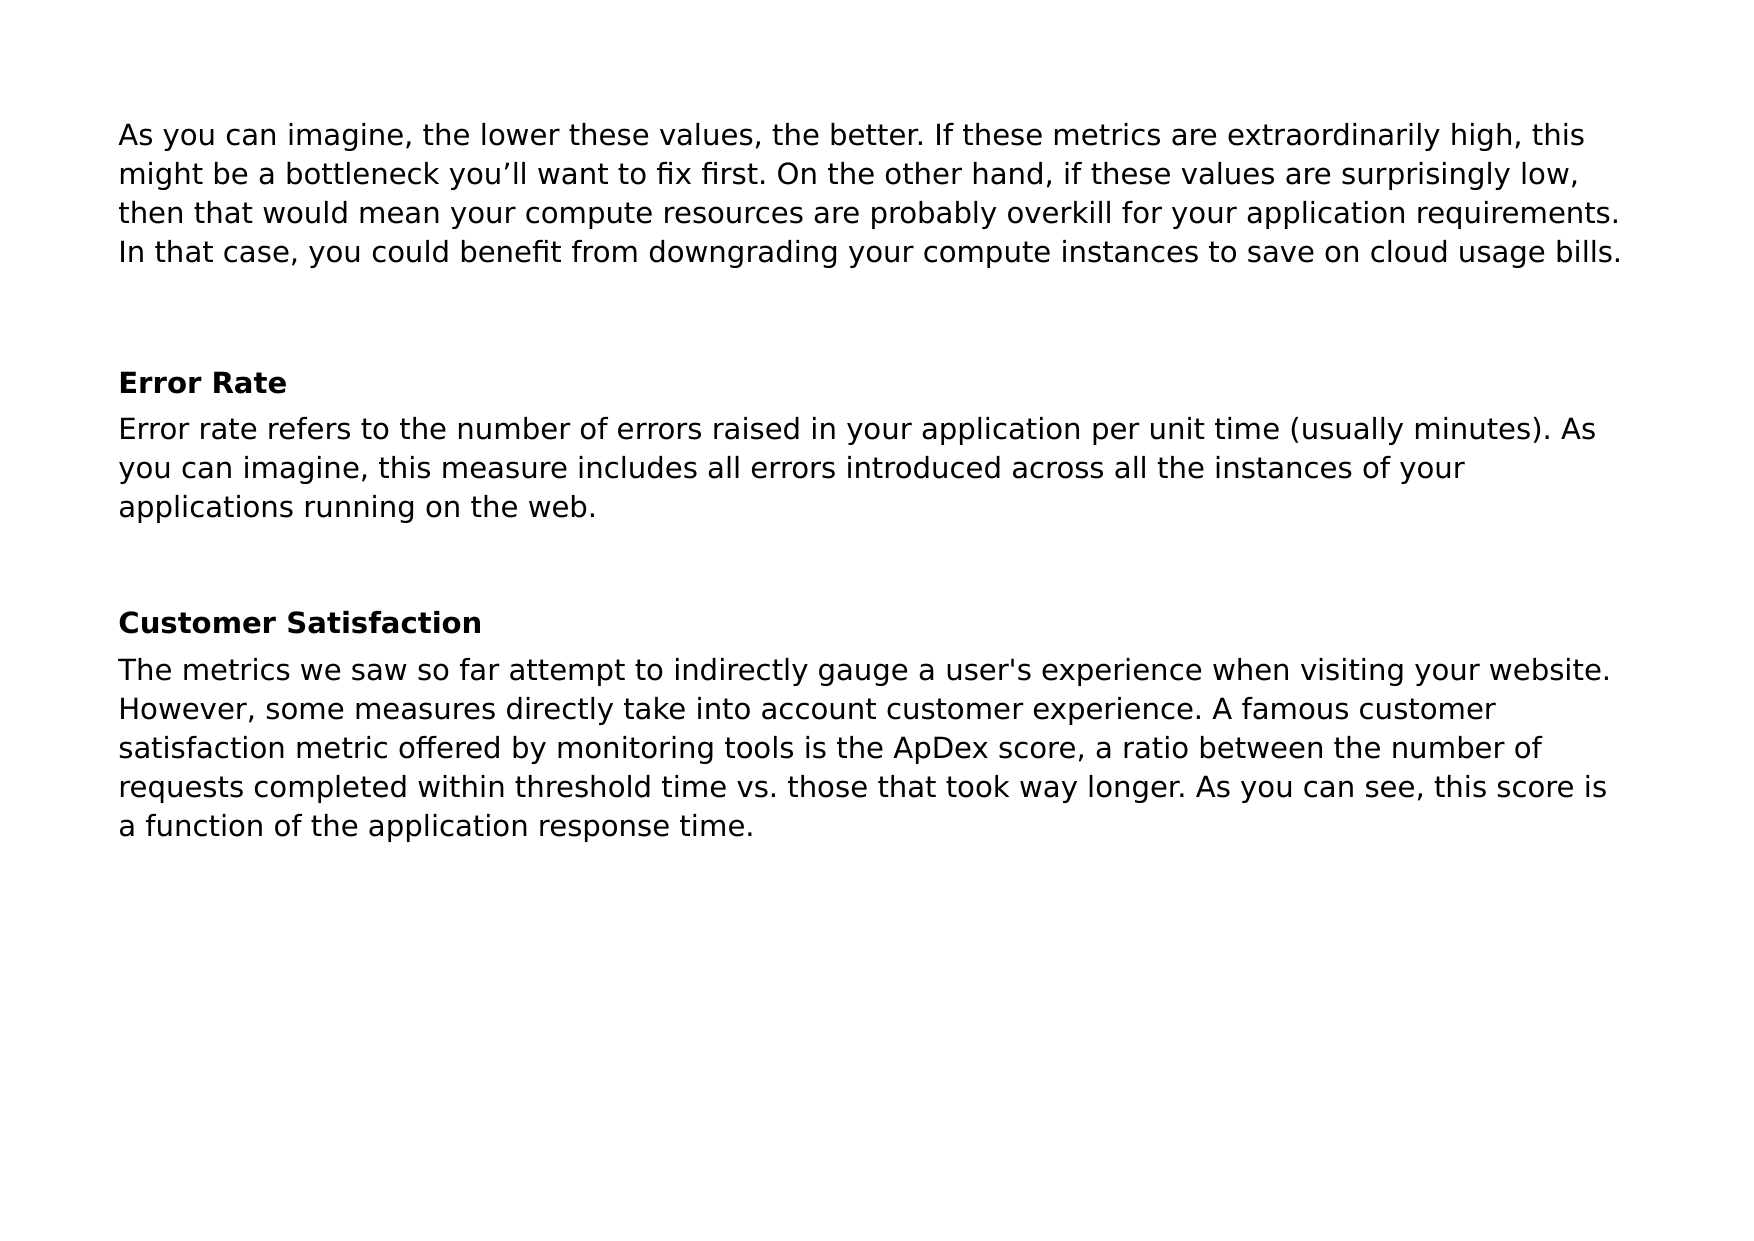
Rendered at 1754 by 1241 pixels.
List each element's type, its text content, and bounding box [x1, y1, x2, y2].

text Error rate refers to the number of errors raised in your application per unit time (usually minutes). As you can imagine, this measure includes all errors introduced across all the instances of your applications running on the web. [118, 413, 1636, 524]
subtitle Customer Satisfaction [118, 607, 1636, 641]
text The metrics we saw so far attempt to indirectly gauge a user's experience when visiting your website. However, some measures directly take into account customer experience. A famous customer satisfaction metric offered by monitoring tools is the ApDex score, a ratio between the number of requests completed within threshold time vs. those that took way longer. As you can see, this score is a function of the application response time. [118, 653, 1636, 843]
text As you can imagine, the lower these values, the better. If these metrics are extraordinarily high, this might be a bottleneck you’ll want to fix first. On the other hand, if these values are surprisingly low, then that would mean your compute resources are probably overkill for your application requirements. In that case, you could benefit from downgrading your compute instances to save on cloud usage bills. [118, 118, 1636, 269]
subtitle Error Rate [118, 366, 1636, 400]
